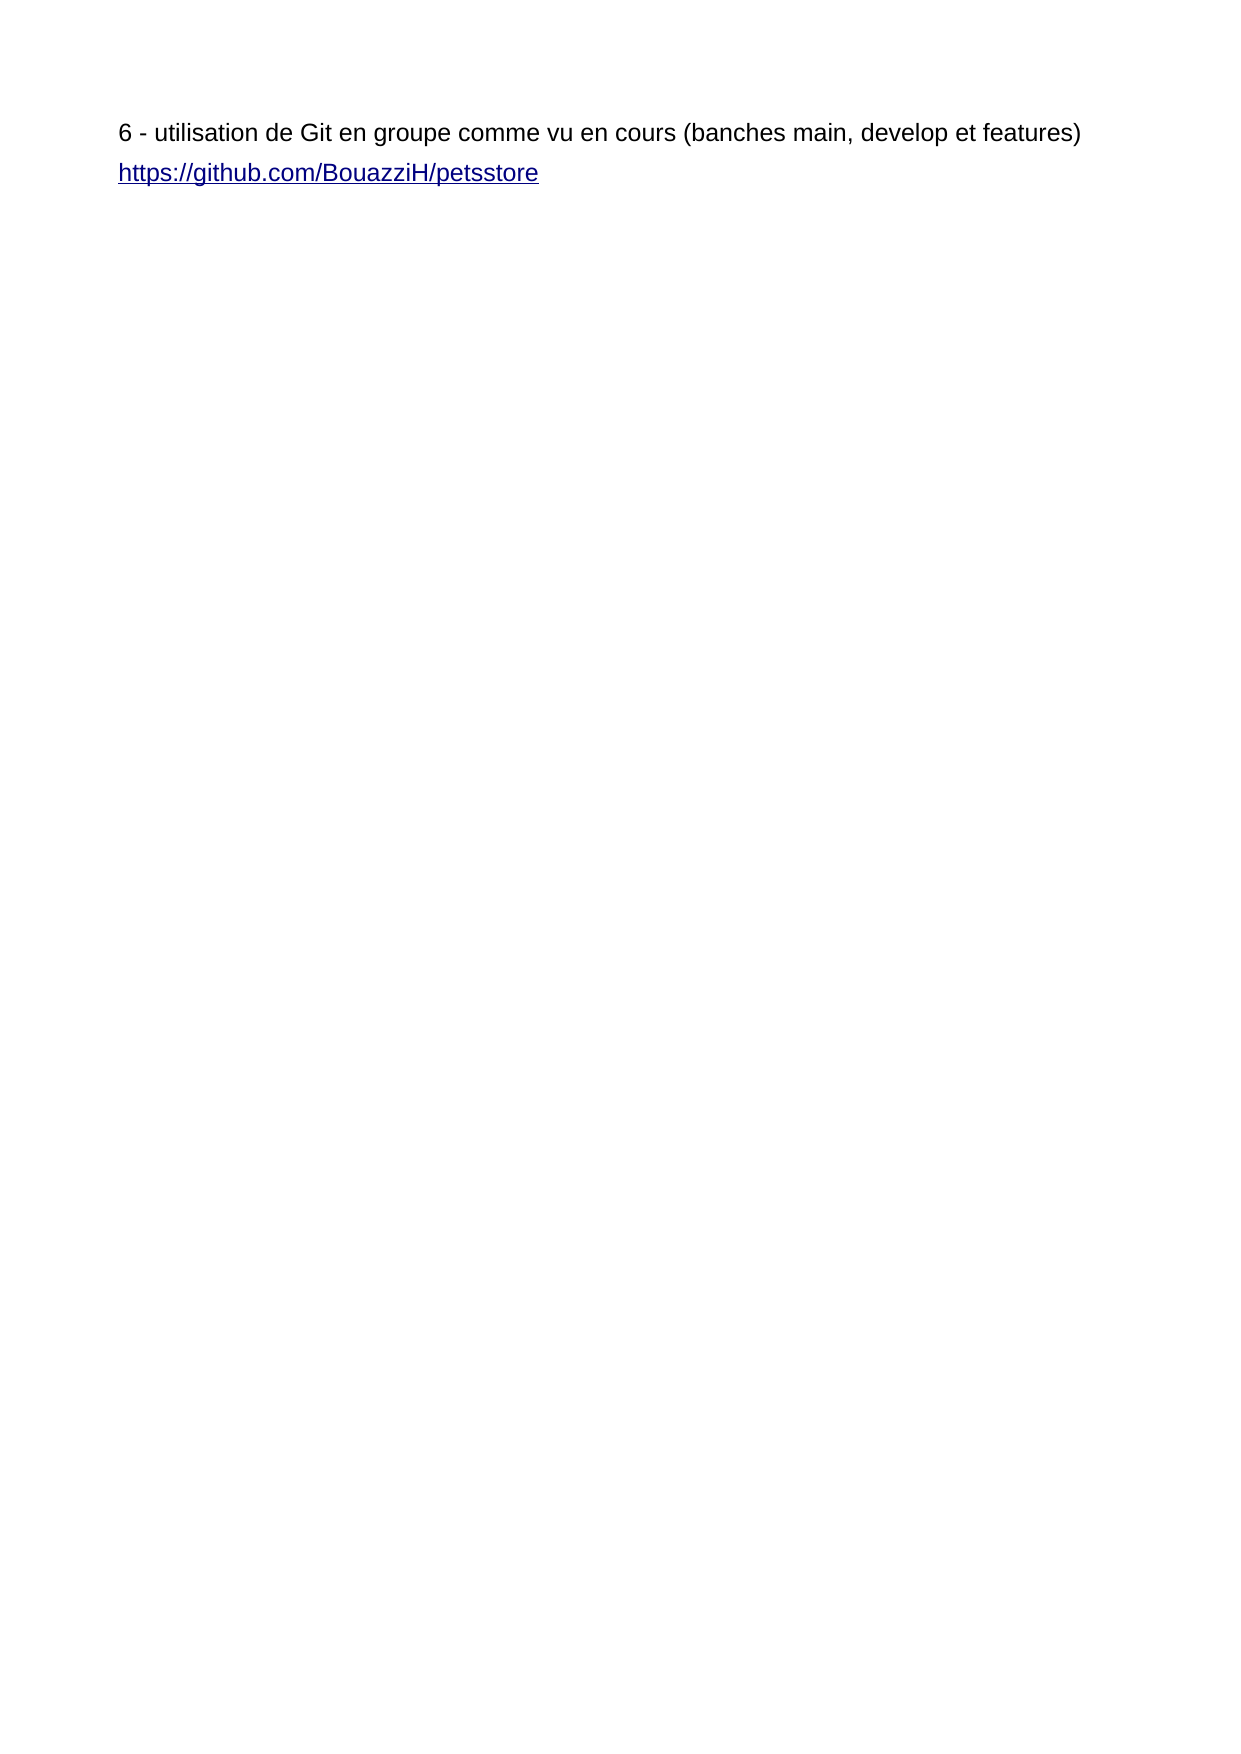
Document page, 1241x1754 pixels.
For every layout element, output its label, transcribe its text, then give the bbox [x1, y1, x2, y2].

text https://github.com/BouazziH/petsstore [118, 157, 1122, 186]
text 6 - utilisation de Git en groupe comme vu en cours (banches main, develop et features) [118, 118, 1122, 147]
